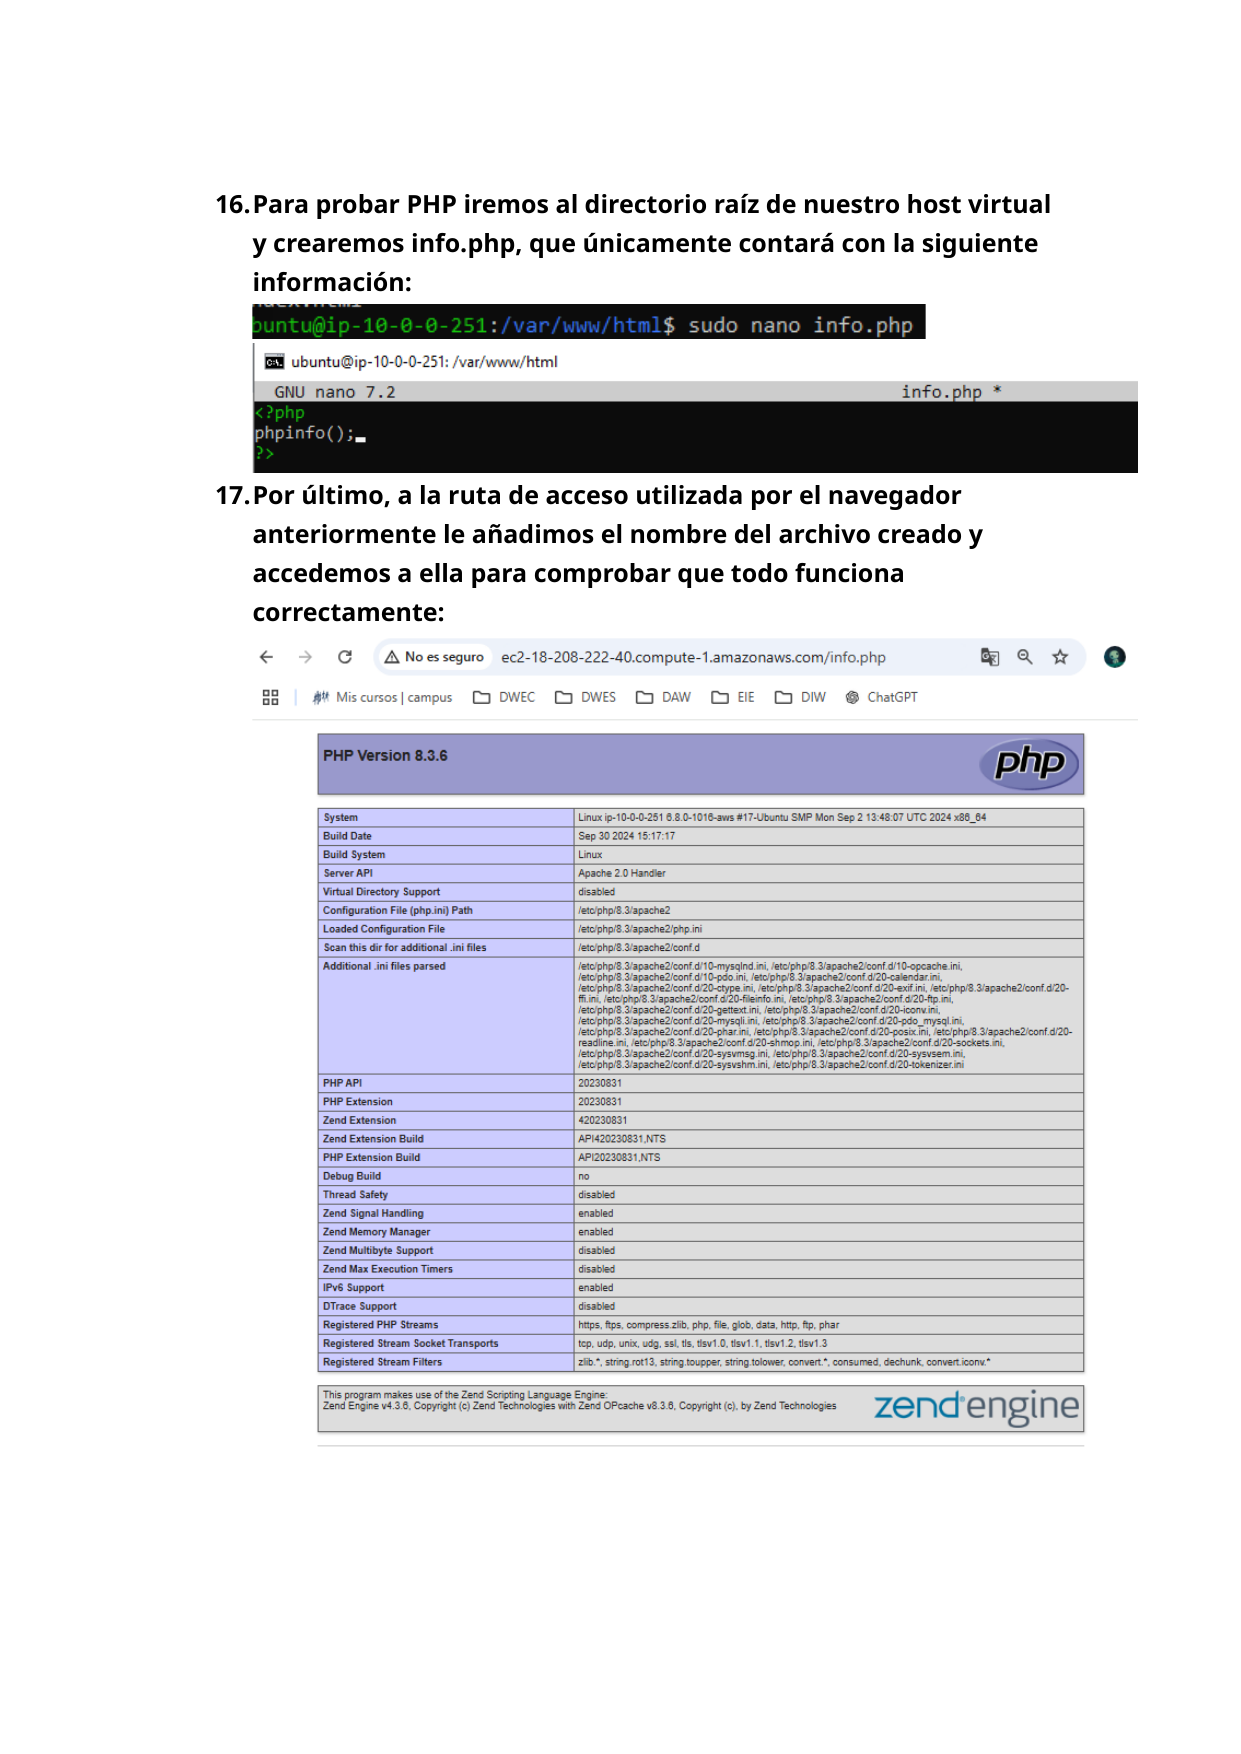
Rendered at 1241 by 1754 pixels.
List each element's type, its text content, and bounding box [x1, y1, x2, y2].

list Para probar PHP iremos al directorio raíz de nuestro host virtual y crearemos info.php, que únicamente contará con la siguiente información: [215, 187, 1063, 299]
list Por último, a la ruta de acceso utilizada por el navegador anteriormente le añadimos el nombre del archivo creado y accedemos a ella para comprobar que todo funciona correctamente: [215, 478, 1063, 629]
